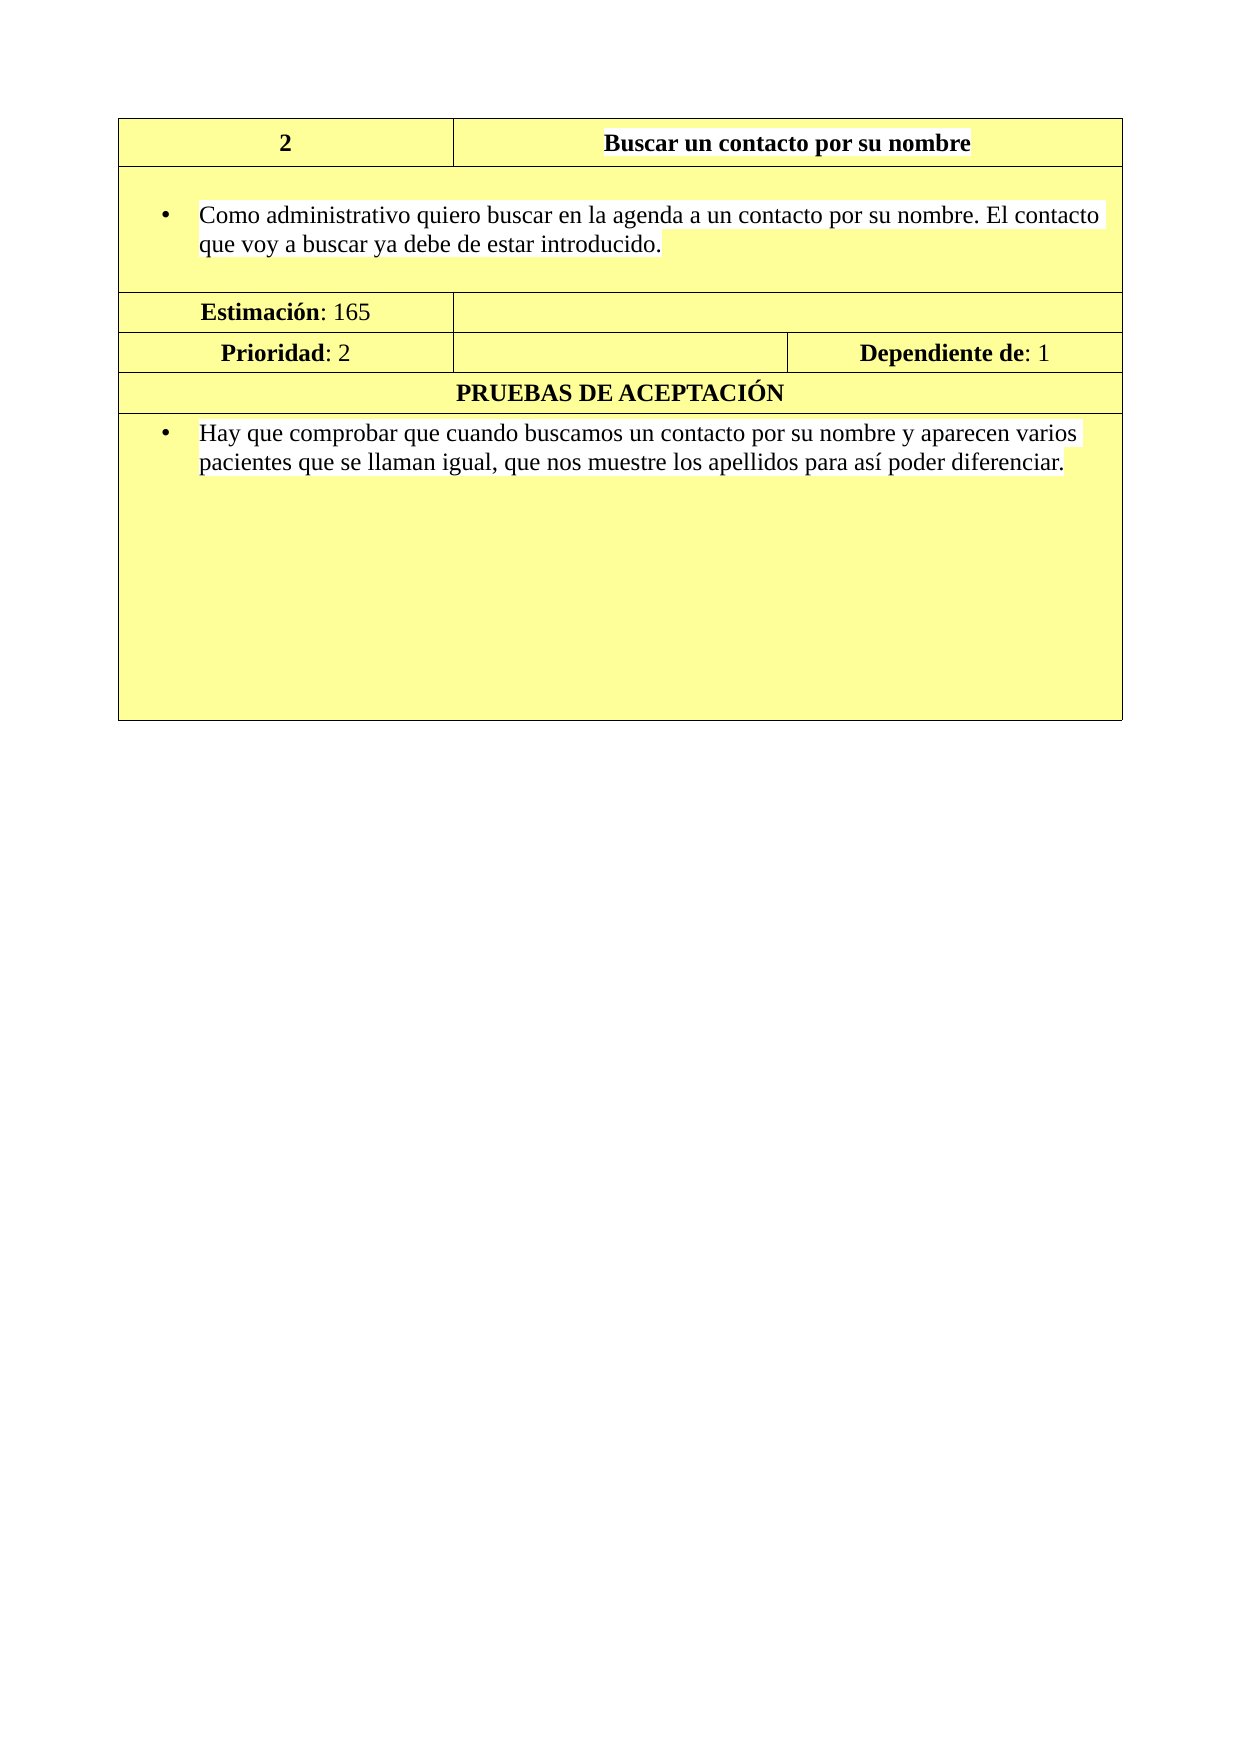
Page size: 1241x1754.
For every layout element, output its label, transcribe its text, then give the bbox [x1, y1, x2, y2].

table_header 2 [119, 119, 453, 166]
table_cell [454, 293, 1122, 332]
table_cell Como administrativo quiero buscar en la agenda a un contacto por su nombre. El contacto que voy a buscar ya debe de estar introducido. [119, 167, 1122, 292]
table_cell Hay que comprobar que cuando buscamos un contacto por su nombre y aparecen varios pacientes que se llaman igual, que nos muestre los apellidos para así poder diferenciar. [119, 414, 1122, 720]
table_cell Dependiente de: 1 [788, 333, 1122, 372]
table_cell PRUEBAS DE ACEPTACIÓN [119, 373, 1122, 413]
table_cell [454, 333, 787, 372]
table_cell Estimación: 165 [119, 293, 453, 332]
table_cell Prioridad: 2 [119, 333, 453, 372]
table_header Buscar un contacto por su nombre [454, 119, 1122, 166]
